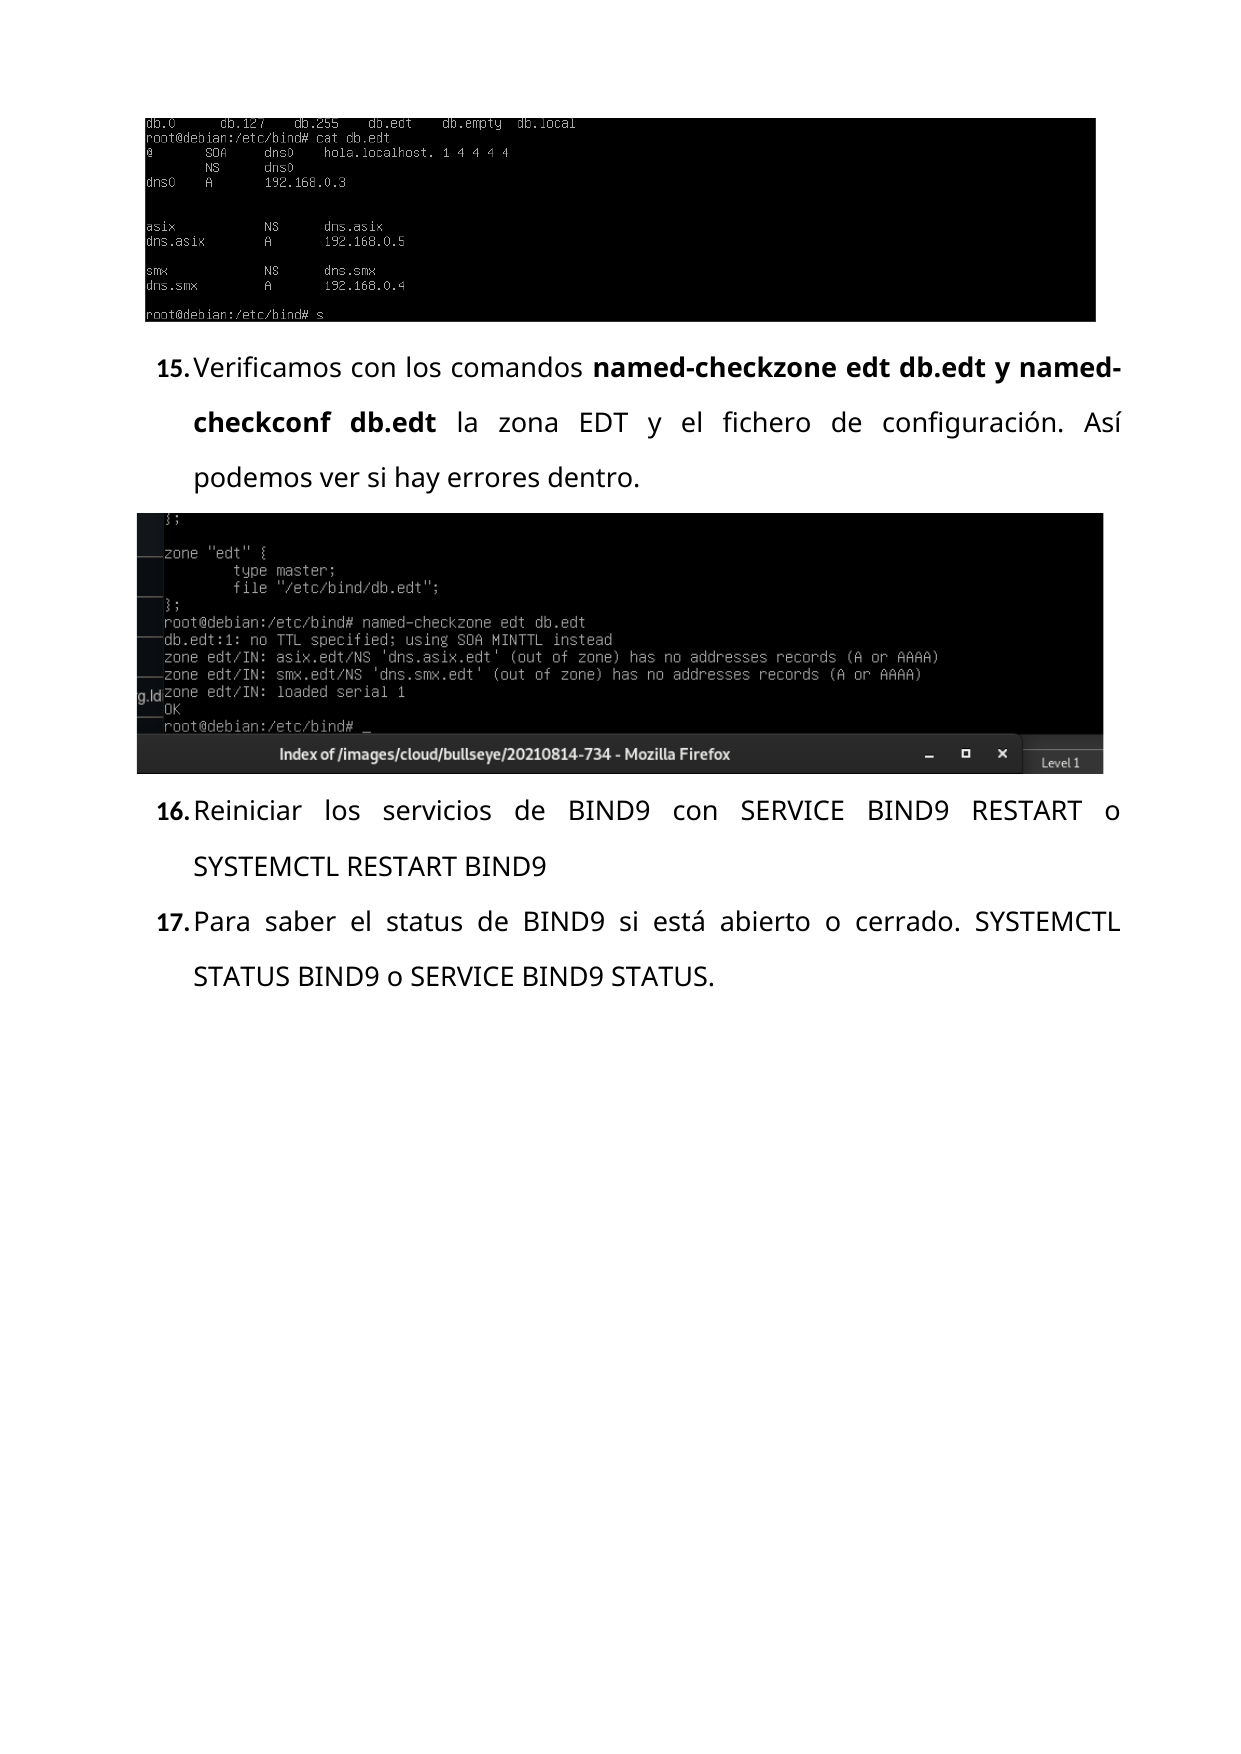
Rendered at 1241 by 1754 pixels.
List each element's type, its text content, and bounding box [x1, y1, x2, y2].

list Reiniciar los servicios de BIND9 con SERVICE BIND9 RESTART o SYSTEMCTL RESTART BIND9 [156, 716, 1122, 884]
picture [136, 513, 1104, 774]
list Verificamos con los comandos named-checkzone edt db.edt y named-checkconf db.edt la zona EDT y el fichero de configuración. Así podemos ver si hay errores dentro. [156, 118, 1122, 496]
list Para saber el status de BIND9 si está abierto o cerrado. SYSTEMCTL STATUS BIND9 o SERVICE BIND9 STATUS. [156, 902, 1122, 994]
